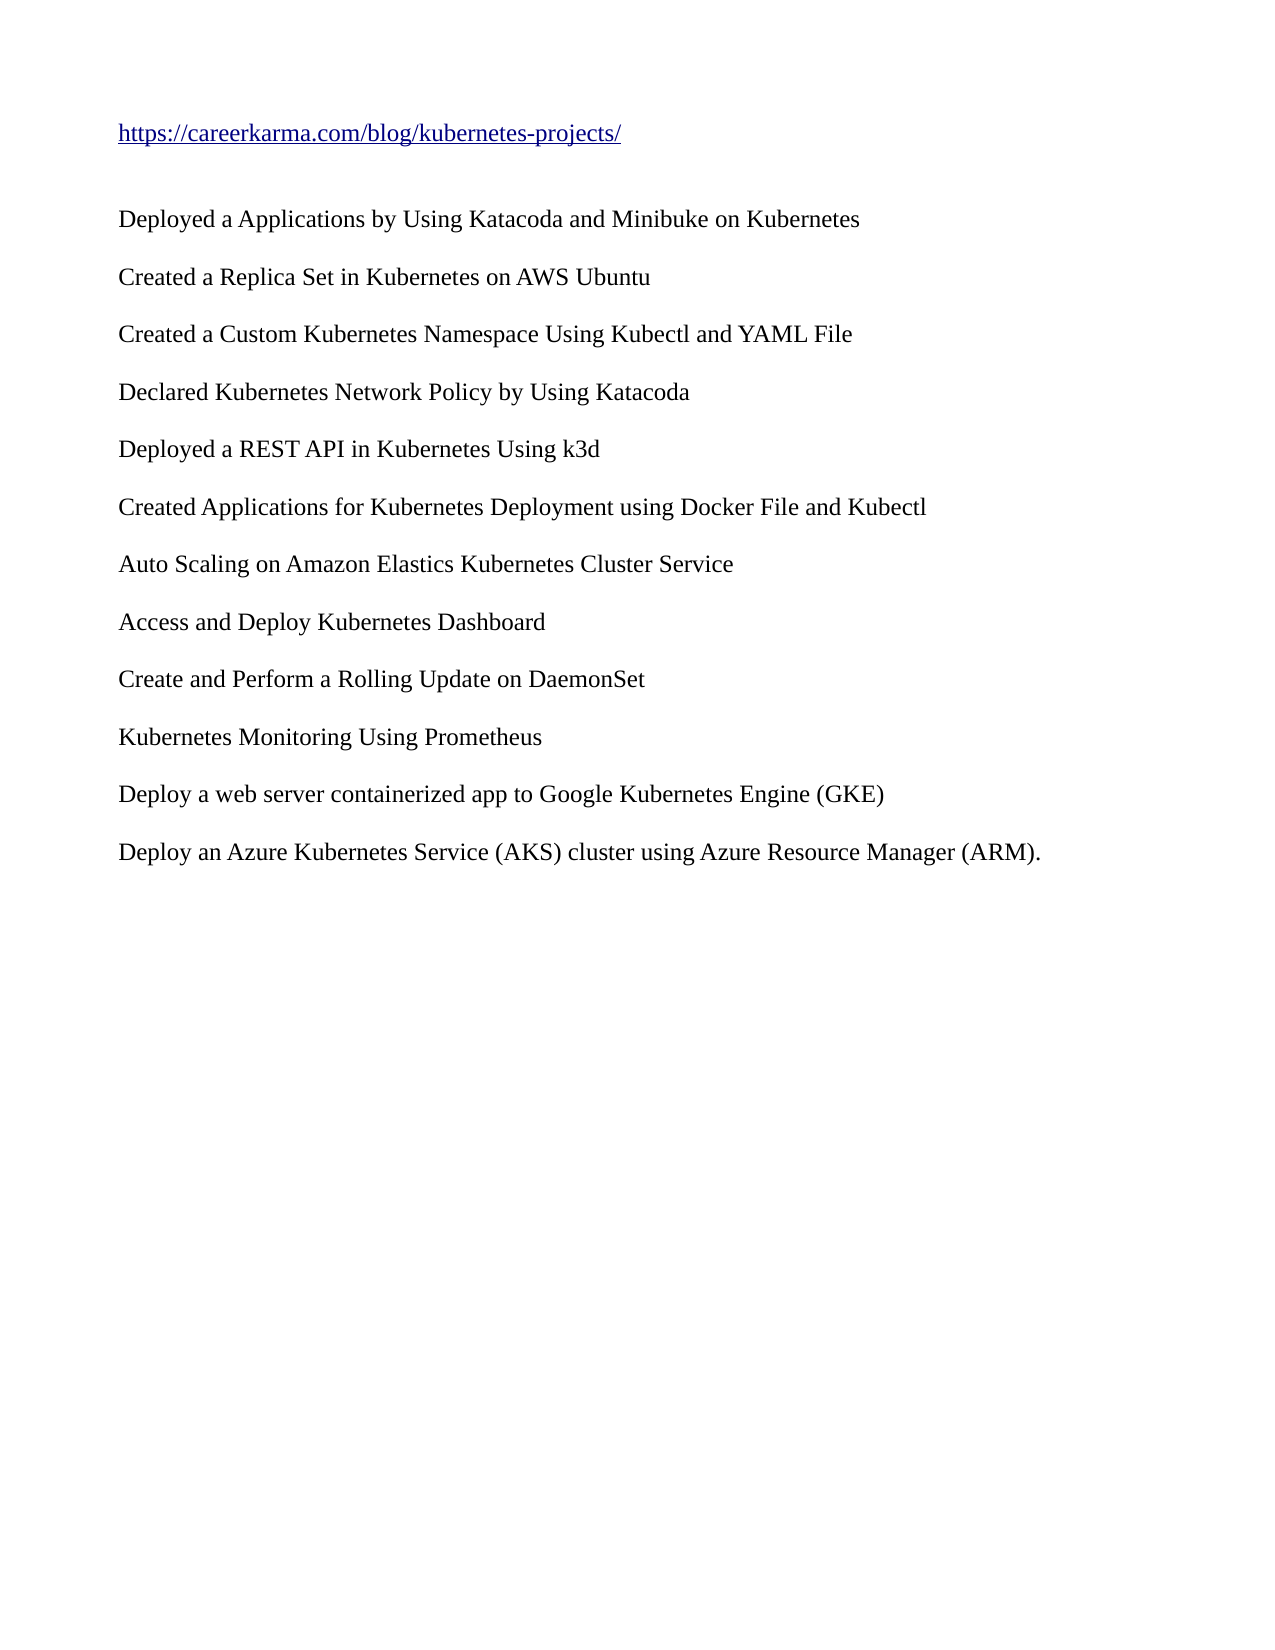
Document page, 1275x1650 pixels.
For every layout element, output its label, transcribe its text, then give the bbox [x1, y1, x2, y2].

text Created a Replica Set in Kubernetes on AWS Ubuntu [118, 262, 1157, 291]
text Deploy a web server containerized app to Google Kubernetes Engine (GKE) [118, 779, 1157, 808]
text Deployed a Applications by Using Katacoda and Minibuke on Kubernetes [118, 204, 1157, 233]
text https://careerkarma.com/blog/kubernetes-projects/ [118, 118, 1157, 147]
text Created Applications for Kubernetes Deployment using Docker File and Kubectl [118, 492, 1157, 521]
text Create and Perform a Rolling Update on DaemonSet [118, 664, 1157, 693]
text Deployed a REST API in Kubernetes Using k3d [118, 434, 1157, 463]
text Created a Custom Kubernetes Namespace Using Kubectl and YAML File [118, 319, 1157, 348]
text Kubernetes Monitoring Using Prometheus [118, 722, 1157, 751]
text Access and Deploy Kubernetes Dashboard [118, 607, 1157, 636]
text Auto Scaling on Amazon Elastics Kubernetes Cluster Service [118, 549, 1157, 578]
text Declared Kubernetes Network Policy by Using Katacoda [118, 377, 1157, 406]
text Deploy an Azure Kubernetes Service (AKS) cluster using Azure Resource Manager (ARM). [118, 837, 1157, 866]
